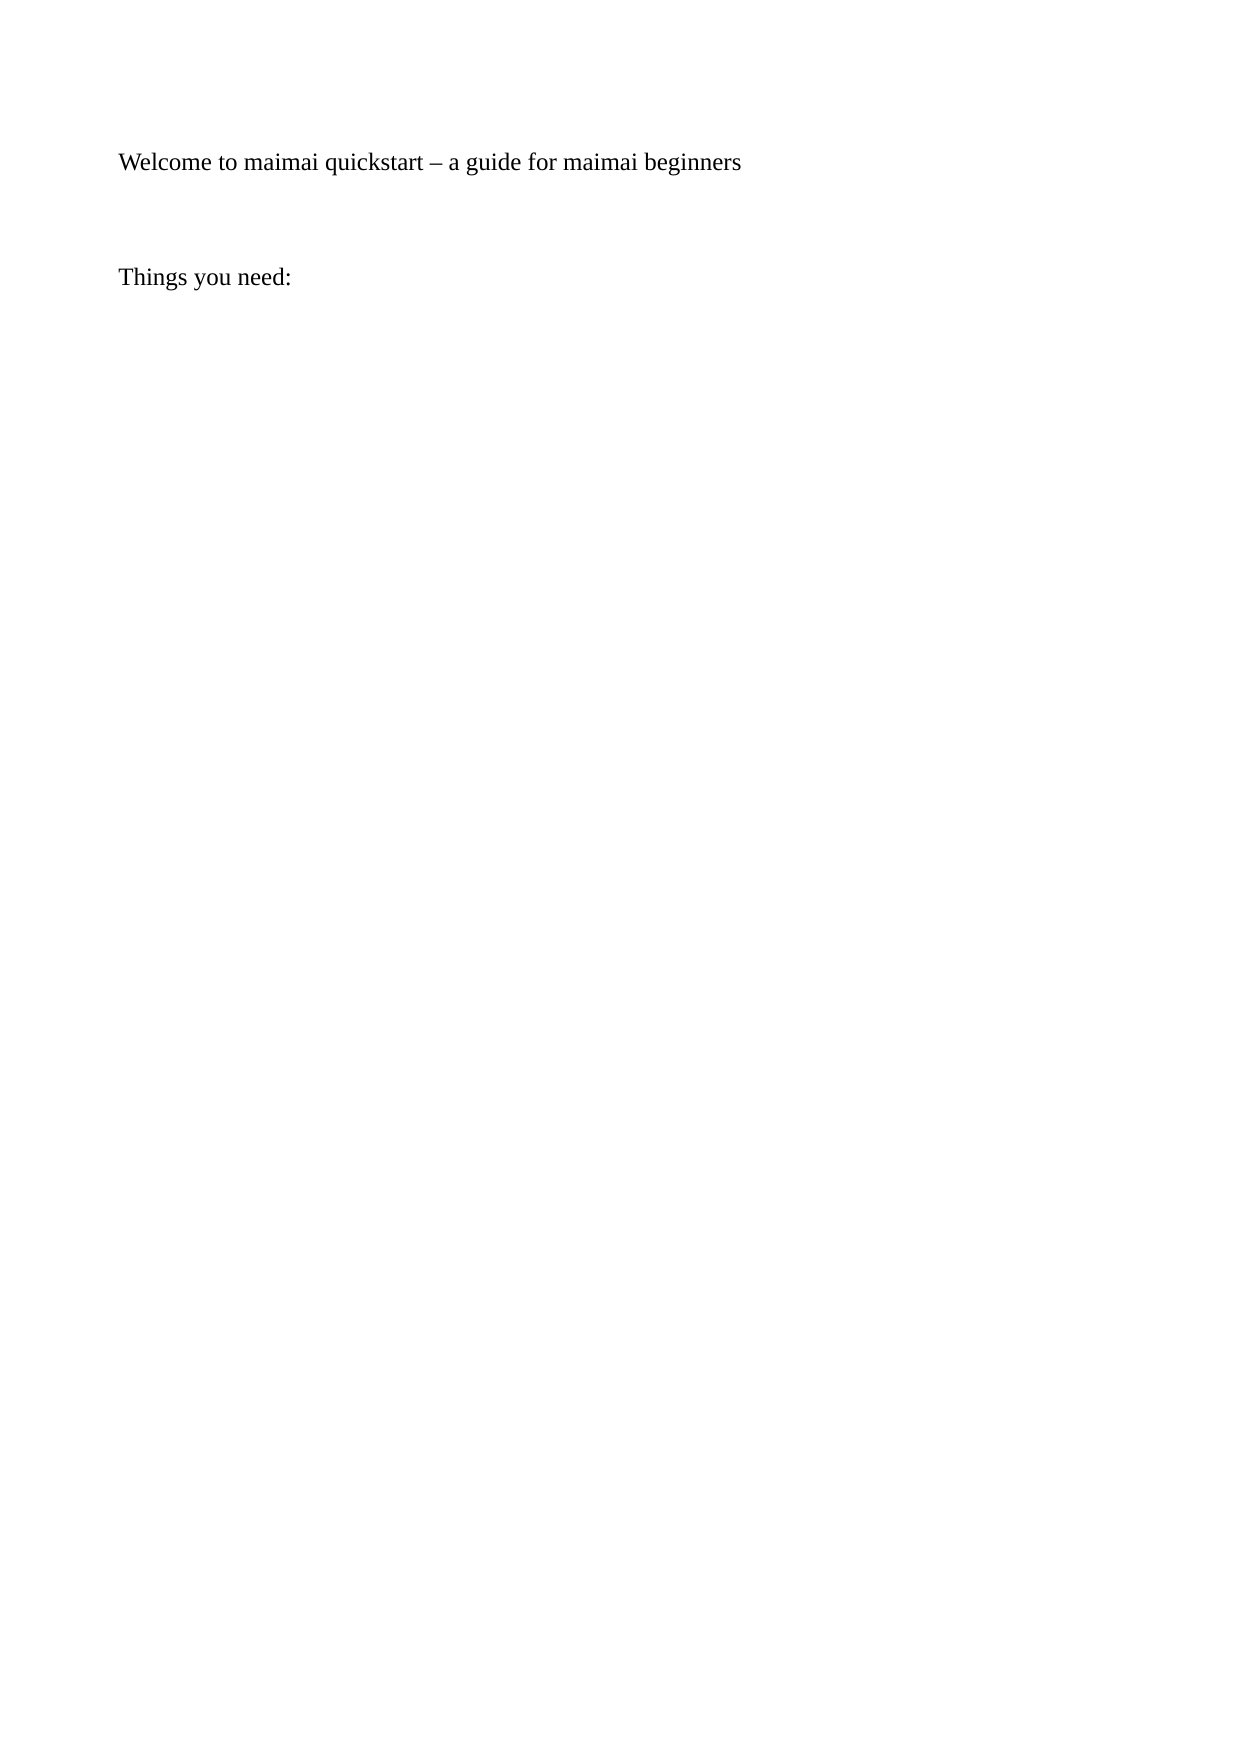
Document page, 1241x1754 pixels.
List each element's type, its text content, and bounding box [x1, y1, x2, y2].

text Things you need: [118, 262, 1122, 291]
text Welcome to maimai quickstart – a guide for maimai beginners [118, 147, 1122, 176]
